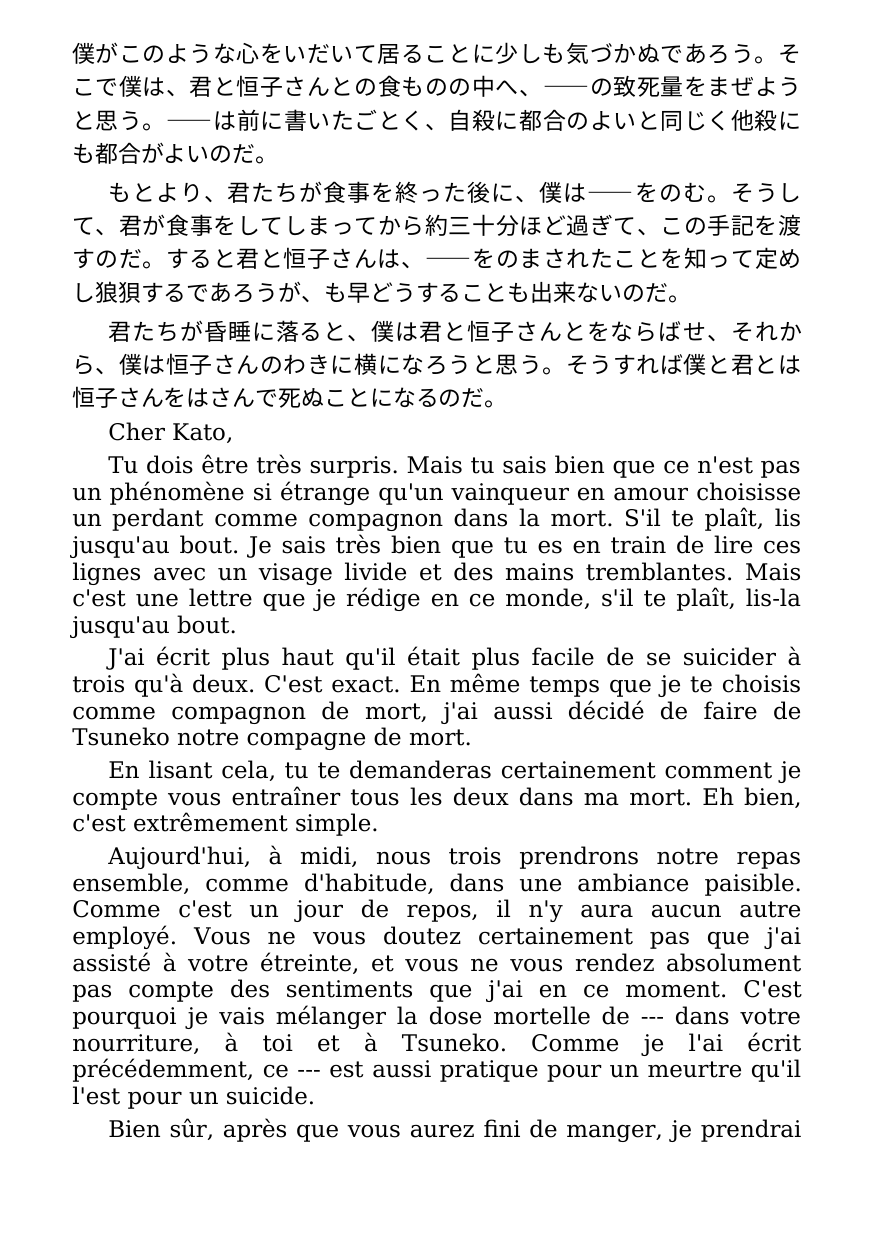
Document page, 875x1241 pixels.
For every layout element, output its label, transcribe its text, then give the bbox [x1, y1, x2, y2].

text 君たちが昏睡に落ると、僕は君と恒子さんとをならばせ、それから、僕は恒子さんのわきに横になろうと思う。そうすれば僕と君とは恒子さんをはさんで死ぬことになるのだ。 [72, 314, 802, 413]
text Cher Kato, [72, 419, 802, 446]
text もとより、君たちが食事を終った後に、僕は――をのむ。そうして、君が食事をしてしまってから約三十分ほど過ぎて、この手記を渡すのだ。すると君と恒子さんは、――をのまされたことを知って定めし狼狽するであろうが、も早どうすることも出来ないのだ。 [72, 175, 802, 308]
text Bien sûr, après que vous aurez fini de manger, je prendrai [72, 1116, 802, 1142]
text En lisant cela, tu te demanderas certainement comment je compte vous entraîner tous les deux dans ma mort. Eh bien, c'est extrêmement simple. [72, 757, 802, 837]
text 僕がこのような心をいだいて居ることに少しも気づかぬであろう。そこで僕は、君と恒子さんとの食ものの中へ、――の致死量をまぜようと思う。――は前に書いたごとく、自殺に都合のよいと同じく他殺にも都合がよいのだ。 [72, 36, 802, 169]
text Aujourd'hui, à midi, nous trois prendrons notre repas ensemble, comme d'habitude, dans une ambiance paisible. Comme c'est un jour de repos, il n'y aura aucun autre employé. Vous ne vous doutez certainement pas que j'ai assisté à votre étreinte, et vous ne vous rendez absolument pas compte des sentiments que j'ai en ce moment. C'est pourquoi je vais mélanger la dose mortelle de --- dans votre nourriture, à toi et à Tsuneko. Comme je l'ai écrit précédemment, ce --- est aussi pratique pour un meurtre qu'il l'est pour un suicide. [72, 843, 802, 1110]
text J'ai écrit plus haut qu'il était plus facile de se suicider à trois qu'à deux. C'est exact. En même temps que je te choisis comme compagnon de mort, j'ai aussi décidé de faire de Tsuneko notre compagne de mort. [72, 644, 802, 751]
text Tu dois être très surpris. Mais tu sais bien que ce n'est pas un phénomène si étrange qu'un vainqueur en amour choisisse un perdant comme compagnon dans la mort. S'il te plaît, lis jusqu'au bout. Je sais très bien que tu es en train de lire ces lignes avec un visage livide et des mains tremblantes. Mais c'est une lettre que je rédige en ce monde, s'il te plaît, lis-la jusqu'au bout. [72, 452, 802, 639]
